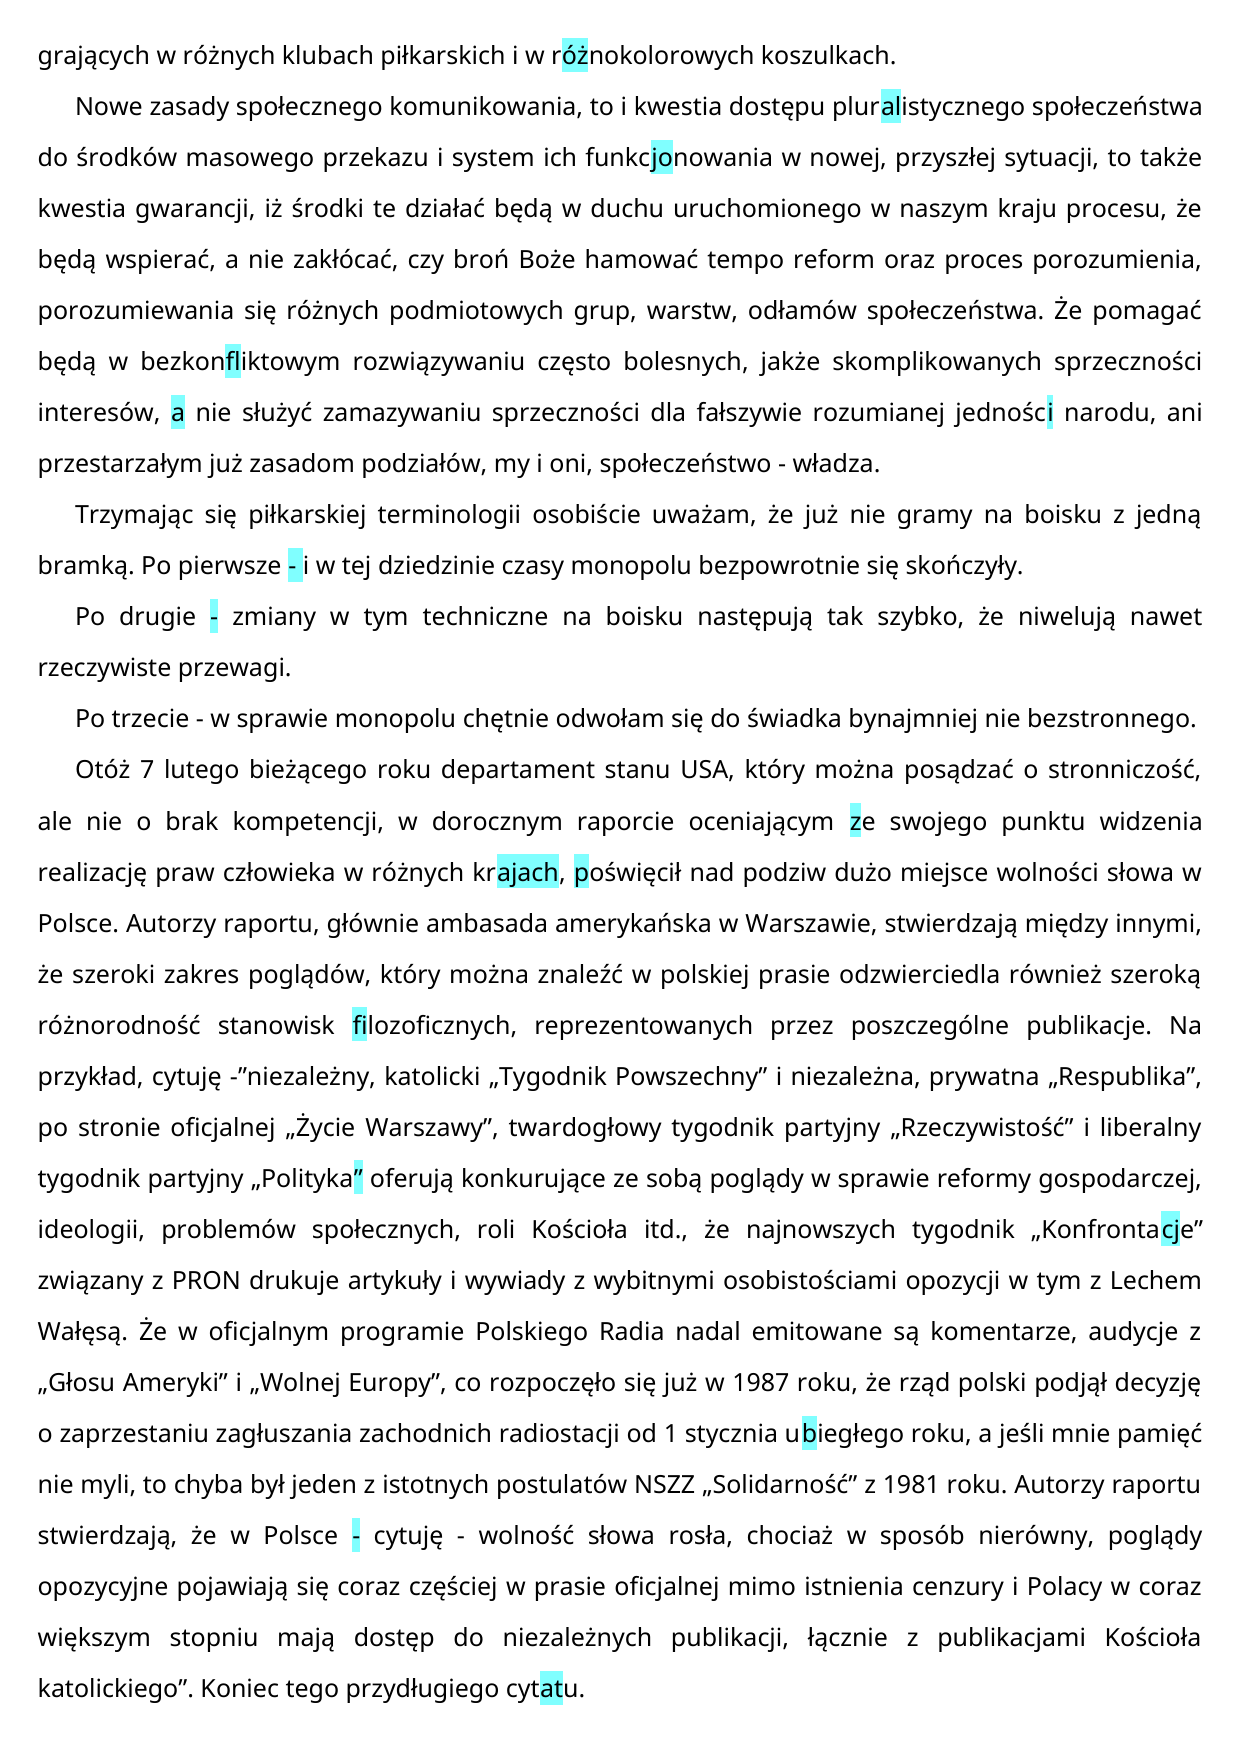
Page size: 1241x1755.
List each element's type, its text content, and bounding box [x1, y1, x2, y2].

text Po trzecie - w sprawie monopolu chętnie odwołam się do świadka bynajmniej nie bezstronnego. [37, 701, 1203, 735]
text Trzymając się piłkarskiej terminologii osobiście uważam, że już nie gramy na boisku z jedną bramką. Po pierwsze - i w tej dziedzinie czasy monopolu bezpowrotnie się skończyły. [37, 497, 1203, 582]
text Nowe zasady społecznego komunikowania, to i kwestia dostępu pluralistycznego społeczeństwa do środków masowego przekazu i system ich funkcjonowania w nowej, przyszłej sytuacji, to także kwestia gwarancji, iż środki te działać będą w duchu uruchomionego w naszym kraju procesu, że będą wspierać, a nie zakłócać, czy broń Boże hamować tempo reform oraz proces porozumienia, porozumiewania się różnych podmiotowych grup, warstw, odłamów społeczeństwa. Że pomagać będą w bezkonfliktowym rozwiązywaniu często bolesnych, jakże skomplikowanych sprzeczności interesów, a nie służyć zamazywaniu sprzeczności dla fałszywie rozumianej jedności narodu, ani przestarzałym już zasadom podziałów, my i oni, społeczeństwo - władza. [37, 88, 1203, 480]
text grających w różnych klubach piłkarskich i w różnokolorowych koszulkach. [37, 37, 1203, 72]
text Po drugie - zmiany w tym techniczne na boisku następują tak szybko, że niwelują nawet rzeczywiste przewagi. [37, 599, 1203, 684]
text Otóż 7 lutego bieżącego roku departament stanu USA, który można posądzać o stronniczość, ale nie o brak kompetencji, w dorocznym raporcie oceniającym ze swojego punktu widzenia realizację praw człowieka w różnych krajach, poświęcił nad podziw dużo miejsce wolności słowa w Polsce. Autorzy raportu, głównie ambasada amerykańska w Warszawie, stwierdzają między innymi, że szeroki zakres poglądów, który można znaleźć w polskiej prasie odzwierciedla również szeroką różnorodność stanowisk filozoficznych, reprezentowanych przez poszczególne publikacje. Na przykład, cytuję -”niezależny, katolicki „Tygodnik Powszechny” i niezależna, prywatna „Respublika”, po stronie oficjalnej „Życie Warszawy”, twardogłowy tygodnik partyjny „Rzeczywistość” i liberalny tygodnik partyjny „Polityka” oferują konkurujące ze sobą poglądy w sprawie reformy gospodarczej, ideologii, problemów społecznych, roli Kościoła itd., że najnowszych tygodnik „Konfrontacje” związany z PRON drukuje artykuły i wywiady z wybitnymi osobistościami opozycji w tym z Lechem Wałęsą. Że w oficjalnym programie Polskiego Radia nadal emitowane są komentarze, audycje z „Głosu Ameryki” i „Wolnej Europy”, co rozpoczęło się już w 1987 roku, że rząd polski podjął decyzję o zaprzestaniu zagłuszania zachodnich radiostacji od 1 stycznia ubiegłego roku, a jeśli mnie pamięć nie myli, to chyba był jeden z istotnych postulatów NSZZ „Solidarność” z 1981 roku. Autorzy raportu stwierdzają, że w Polsce - cytuję - wolność słowa rosła, chociaż w sposób nierówny, poglądy opozycyjne pojawiają się coraz częściej w prasie oficjalnej mimo istnienia cenzury i Polacy w coraz większym stopniu mają dostęp do niezależnych publikacji, łącznie z publikacjami Kościoła katolickiego”. Koniec tego przydługiego cytatu. [37, 752, 1203, 1705]
